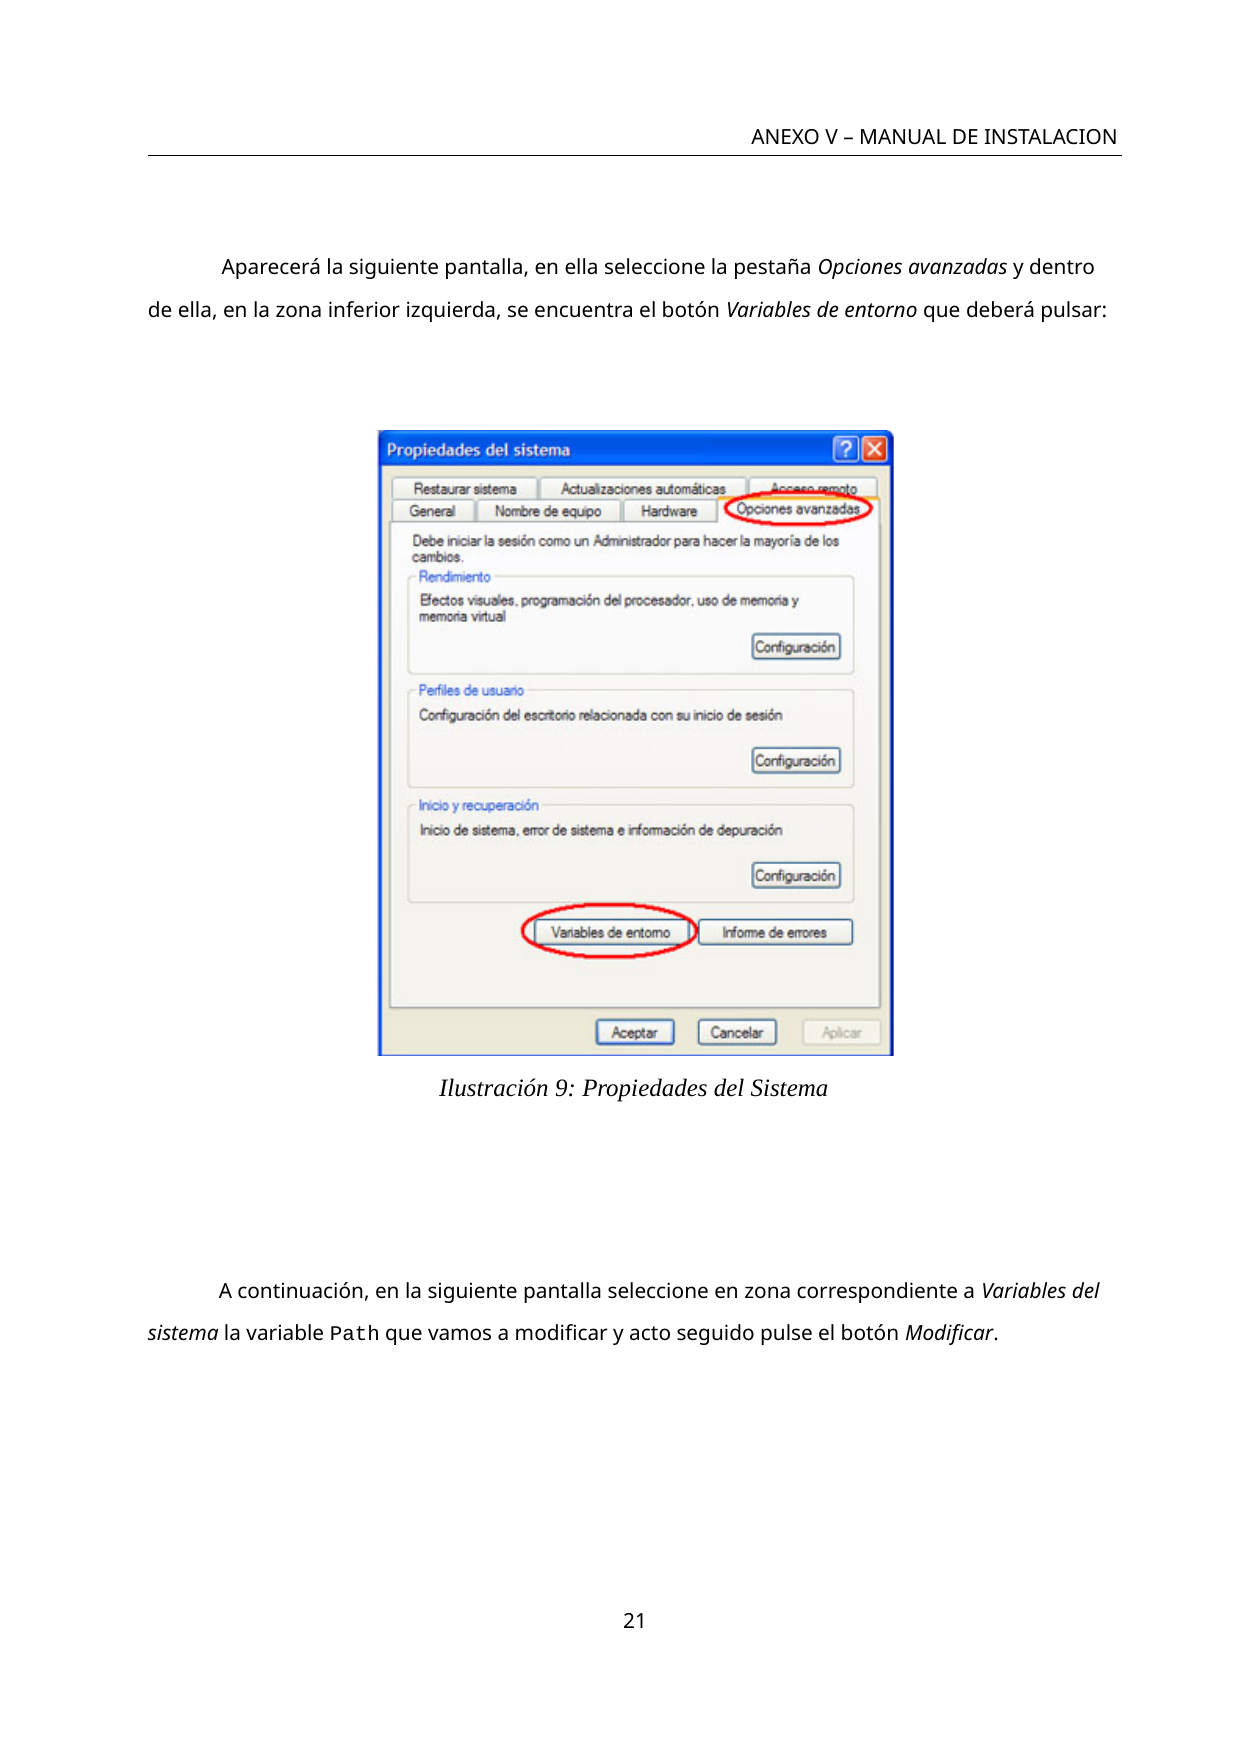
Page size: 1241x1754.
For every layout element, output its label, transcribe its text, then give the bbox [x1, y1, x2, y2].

text Ilustración 9: Propiedades del Sistema [376, 1073, 893, 1101]
text Aparecerá la siguiente pantalla, en ella seleccione la pestaña Opciones avanzadas y dentro de ella, en la zona inferior izquierda, se encuentra el botón Variables de entorno que deberá pulsar: [148, 252, 1122, 323]
text A continuación, en la siguiente pantalla seleccione en zona correspondiente a Variables del sistema la variable Path que vamos a modificar y acto seguido pulse el botón Modificar. [148, 1276, 1122, 1347]
